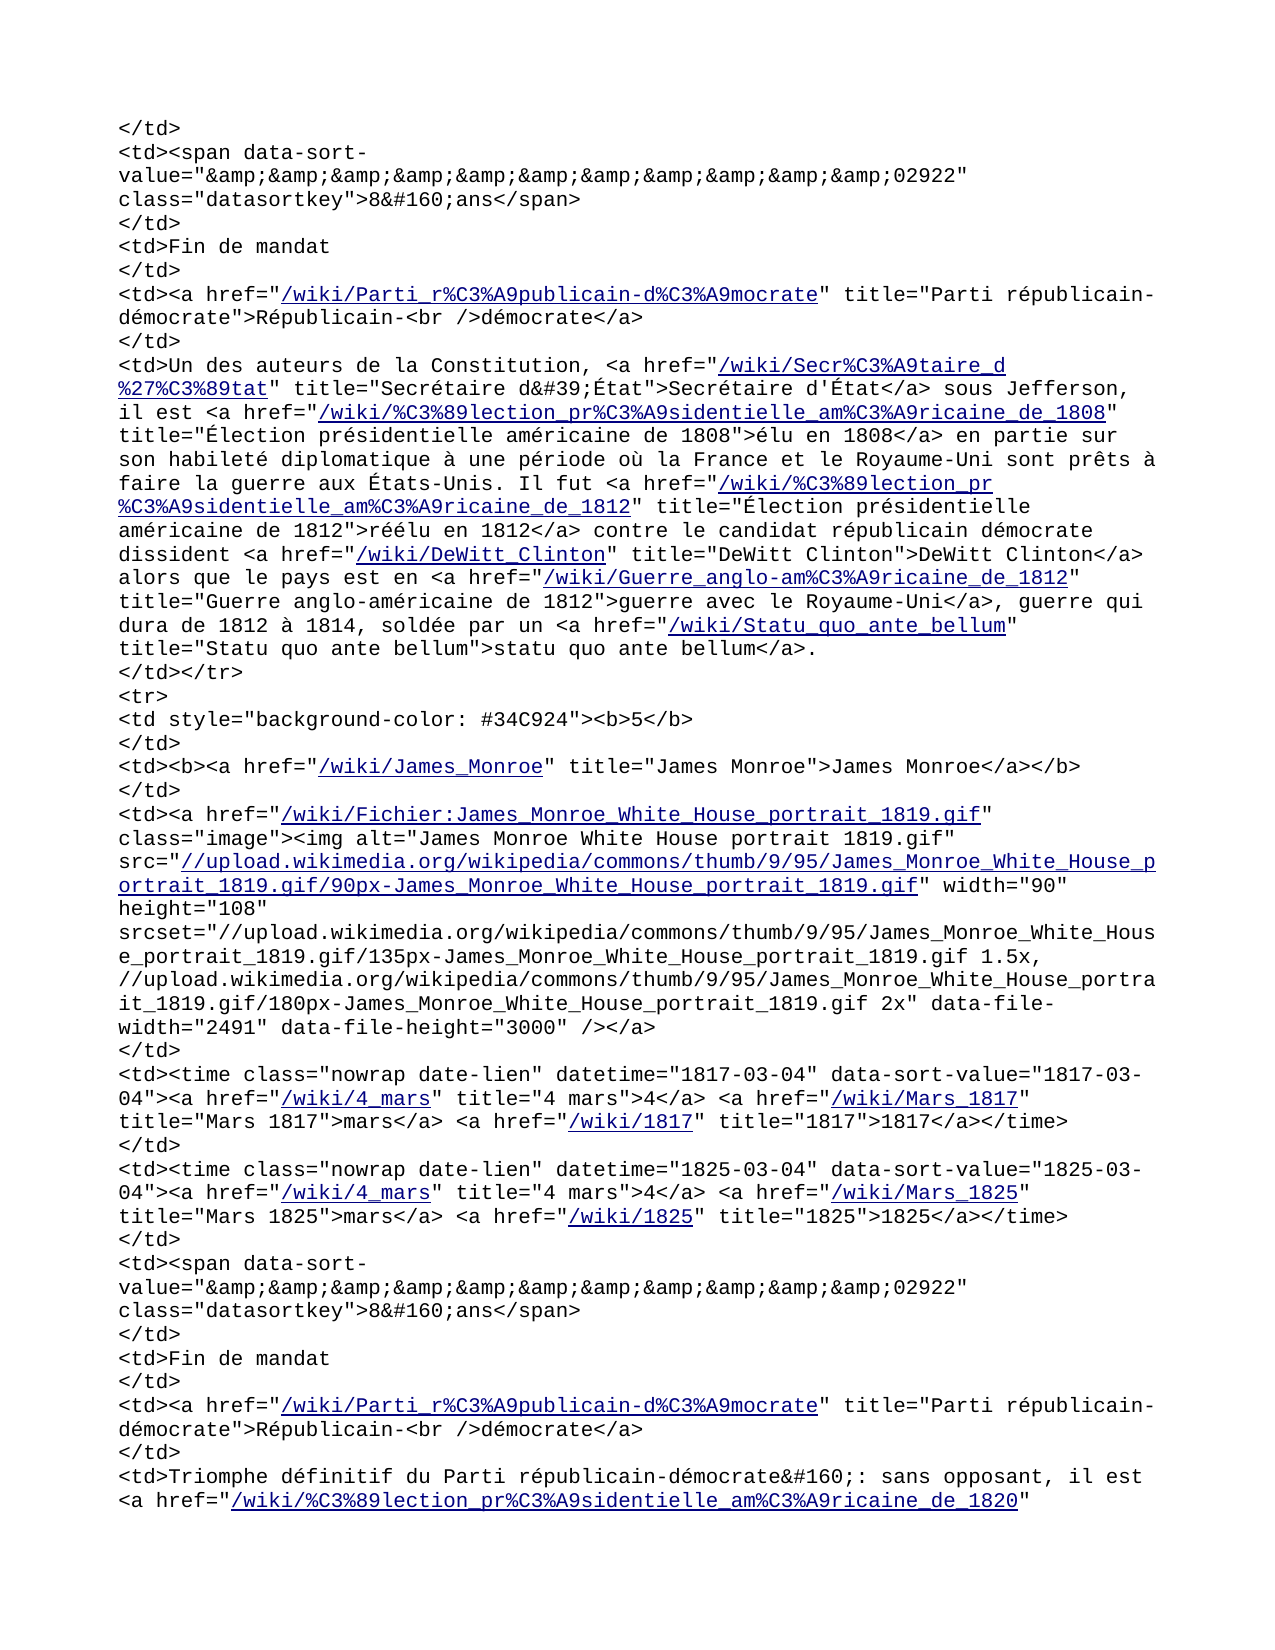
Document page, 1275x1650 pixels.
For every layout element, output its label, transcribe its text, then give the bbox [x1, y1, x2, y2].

text </td> [118, 260, 1157, 284]
text <td><time class="nowrap date-lien" datetime="1817-03-04" data-sort-value="1817-03-04"><a href="/wiki/4_mars" title="4 mars">4</a> <a href="/wiki/Mars_1817" title="Mars 1817">mars</a> <a href="/wiki/1817" title="1817">1817</a></time> [118, 1064, 1157, 1135]
text <td><span data-sort-value="&amp;&amp;&amp;&amp;&amp;&amp;&amp;&amp;&amp;&amp;&amp;02922" class="datasortkey">8&#160;ans</span> [118, 142, 1157, 213]
text </td> [118, 331, 1157, 354]
text <td><span data-sort-value="&amp;&amp;&amp;&amp;&amp;&amp;&amp;&amp;&amp;&amp;&amp;02922" class="datasortkey">8&#160;ans</span> [118, 1253, 1157, 1324]
text <td><a href="/wiki/Fichier:James_Monroe_White_House_portrait_1819.gif" class="image"><img alt="James Monroe White House portrait 1819.gif" src="//upload.wikimedia.org/wikipedia/commons/thumb/9/95/James_Monroe_White_House_portrait_1819.gif/90px-James_Monroe_White_House_portrait_1819.gif" width="90" height="108" srcset="//upload.wikimedia.org/wikipedia/commons/thumb/9/95/James_Monroe_White_House_portrait_1819.gif/135px-James_Monroe_White_House_portrait_1819.gif 1.5x, //upload.wikimedia.org/wikipedia/commons/thumb/9/95/James_Monroe_White_House_portrait_1819.gif/180px-James_Monroe_White_House_portrait_1819.gif 2x" data-file-width="2491" data-file-height="3000" /></a> [118, 804, 1157, 1040]
text </td> [118, 1442, 1157, 1466]
text <td>Triomphe définitif du Parti républicain-démocrate&#160;: sans opposant, il est <a href="/wiki/%C3%89lection_pr%C3%A9sidentielle_am%C3%A9ricaine_de_1820" [118, 1466, 1157, 1513]
text </td> [118, 733, 1157, 757]
text </td> [118, 213, 1157, 236]
text <td><a href="/wiki/Parti_r%C3%A9publicain-d%C3%A9mocrate" title="Parti républicain-démocrate">Républicain-<br />démocrate</a> [118, 284, 1157, 331]
text </td> [118, 780, 1157, 804]
text </td> [118, 1040, 1157, 1064]
text </td> [118, 118, 1157, 142]
text </td> [118, 1135, 1157, 1158]
text </td> [118, 1371, 1157, 1395]
text <td>Un des auteurs de la Constitution, <a href="/wiki/Secr%C3%A9taire_d%27%C3%89tat" title="Secrétaire d&#39;État">Secrétaire d'État</a> sous Jefferson, il est <a href="/wiki/%C3%89lection_pr%C3%A9sidentielle_am%C3%A9ricaine_de_1808" title="Élection présidentielle américaine de 1808">élu en 1808</a> en partie sur son habileté diplomatique à une période où la France et le Royaume-Uni sont prêts à faire la guerre aux États-Unis. Il fut <a href="/wiki/%C3%89lection_pr%C3%A9sidentielle_am%C3%A9ricaine_de_1812" title="Élection présidentielle américaine de 1812">réélu en 1812</a> contre le candidat républicain démocrate dissident <a href="/wiki/DeWitt_Clinton" title="DeWitt Clinton">DeWitt Clinton</a> alors que le pays est en <a href="/wiki/Guerre_anglo-am%C3%A9ricaine_de_1812" title="Guerre anglo-américaine de 1812">guerre avec le Royaume-Uni</a>, guerre qui dura de 1812 à 1814, soldée par un <a href="/wiki/Statu_quo_ante_bellum" title="Statu quo ante bellum">statu quo ante bellum</a>. [118, 354, 1157, 662]
text </td> [118, 1324, 1157, 1348]
text <td>Fin de mandat [118, 1348, 1157, 1371]
text <tr> [118, 686, 1157, 709]
text <td>Fin de mandat [118, 236, 1157, 260]
text </td> [118, 1229, 1157, 1253]
text <td><b><a href="/wiki/James_Monroe" title="James Monroe">James Monroe</a></b> [118, 757, 1157, 780]
text <td style="background-color: #34C924"><b>5</b> [118, 709, 1157, 733]
text </td></tr> [118, 662, 1157, 686]
text <td><time class="nowrap date-lien" datetime="1825-03-04" data-sort-value="1825-03-04"><a href="/wiki/4_mars" title="4 mars">4</a> <a href="/wiki/Mars_1825" title="Mars 1825">mars</a> <a href="/wiki/1825" title="1825">1825</a></time> [118, 1158, 1157, 1229]
text <td><a href="/wiki/Parti_r%C3%A9publicain-d%C3%A9mocrate" title="Parti républicain-démocrate">Républicain-<br />démocrate</a> [118, 1395, 1157, 1442]
